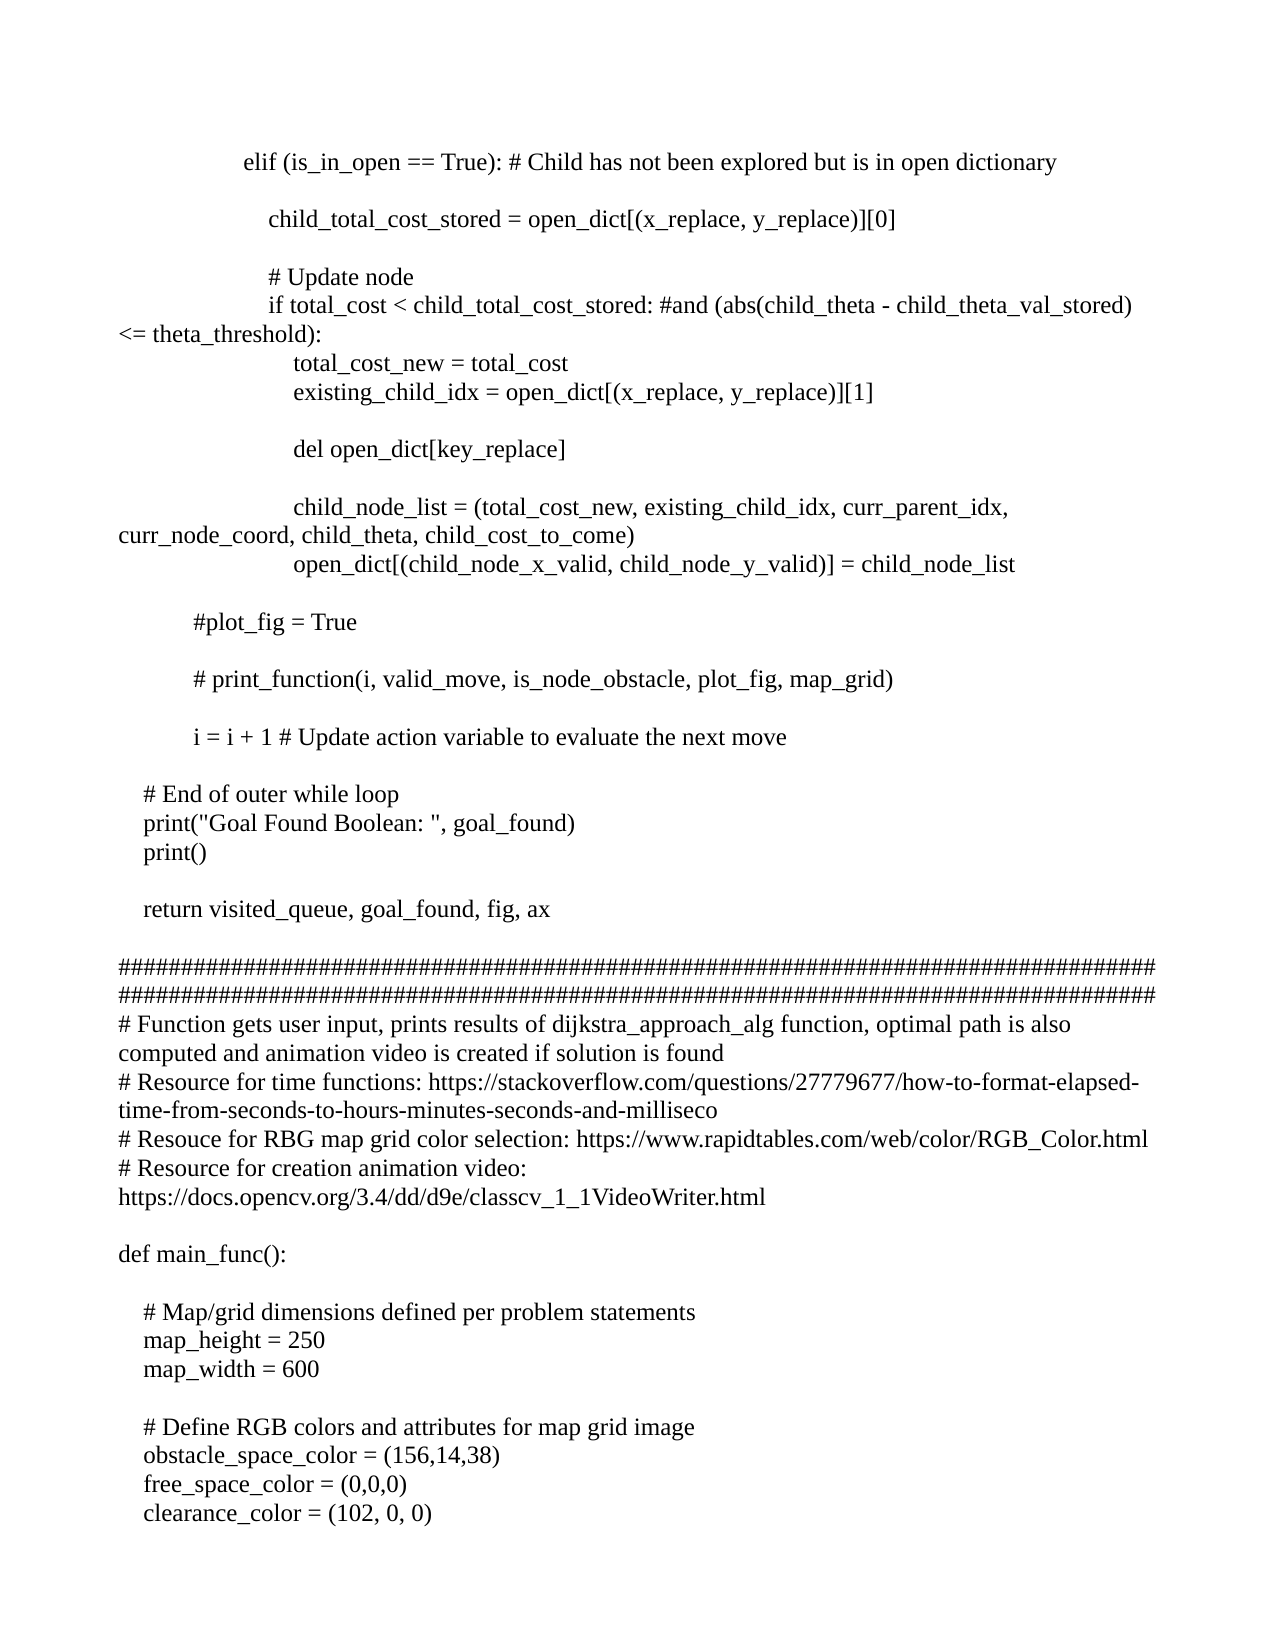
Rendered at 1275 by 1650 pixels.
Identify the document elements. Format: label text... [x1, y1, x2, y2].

text total_cost_new = total_cost [118, 348, 1157, 377]
text # Map/grid dimensions defined per problem statements [118, 1297, 1157, 1326]
text # Define RGB colors and attributes for map grid image [118, 1412, 1157, 1441]
text open_dict[(child_node_x_valid, child_node_y_valid)] = child_node_list [118, 549, 1157, 578]
text #plot_fig = True [118, 607, 1157, 636]
text # Update node [118, 262, 1157, 291]
text # Resouce for RBG map grid color selection: https://www.rapidtables.com/web/color/RGB_Color.html [118, 1124, 1157, 1153]
text print() [118, 837, 1157, 866]
text print("Goal Found Boolean: ", goal_found) [118, 808, 1157, 837]
text # End of outer while loop [118, 779, 1157, 808]
text i = i + 1 # Update action variable to evaluate the next move [118, 722, 1157, 751]
text elif (is_in_open == True): # Child has not been explored but is in open dictionary [118, 147, 1157, 176]
text # print_function(i, valid_move, is_node_obstacle, plot_fig, map_grid) [118, 664, 1157, 693]
text existing_child_idx = open_dict[(x_replace, y_replace)][1] [118, 377, 1157, 406]
text del open_dict[key_replace] [118, 434, 1157, 463]
text def main_func(): [118, 1239, 1157, 1268]
text # Function gets user input, prints results of dijkstra_approach_alg function, optimal path is also computed and animation video is created if solution is found [118, 1009, 1157, 1067]
text clearance_color = (102, 0, 0) [118, 1498, 1157, 1527]
text child_node_list = (total_cost_new, existing_child_idx, curr_parent_idx, curr_node_coord, child_theta, child_cost_to_come) [118, 492, 1157, 549]
text return visited_queue, goal_found, fig, ax [118, 894, 1157, 923]
text child_total_cost_stored = open_dict[(x_replace, y_replace)][0] [118, 204, 1157, 233]
text ###################################################################################################################################################################### [118, 952, 1157, 1009]
text free_space_color = (0,0,0) [118, 1469, 1157, 1498]
text map_width = 600 [118, 1354, 1157, 1383]
text # Resource for time functions: https://stackoverflow.com/questions/27779677/how-to-format-elapsed-time-from-seconds-to-hours-minutes-seconds-and-milliseco [118, 1067, 1157, 1124]
text obstacle_space_color = (156,14,38) [118, 1441, 1157, 1469]
text if total_cost < child_total_cost_stored: #and (abs(child_theta - child_theta_val_stored) <= theta_threshold): [118, 291, 1157, 348]
text map_height = 250 [118, 1326, 1157, 1354]
text # Resource for creation animation video: https://docs.opencv.org/3.4/dd/d9e/classcv_1_1VideoWriter.html [118, 1153, 1157, 1211]
